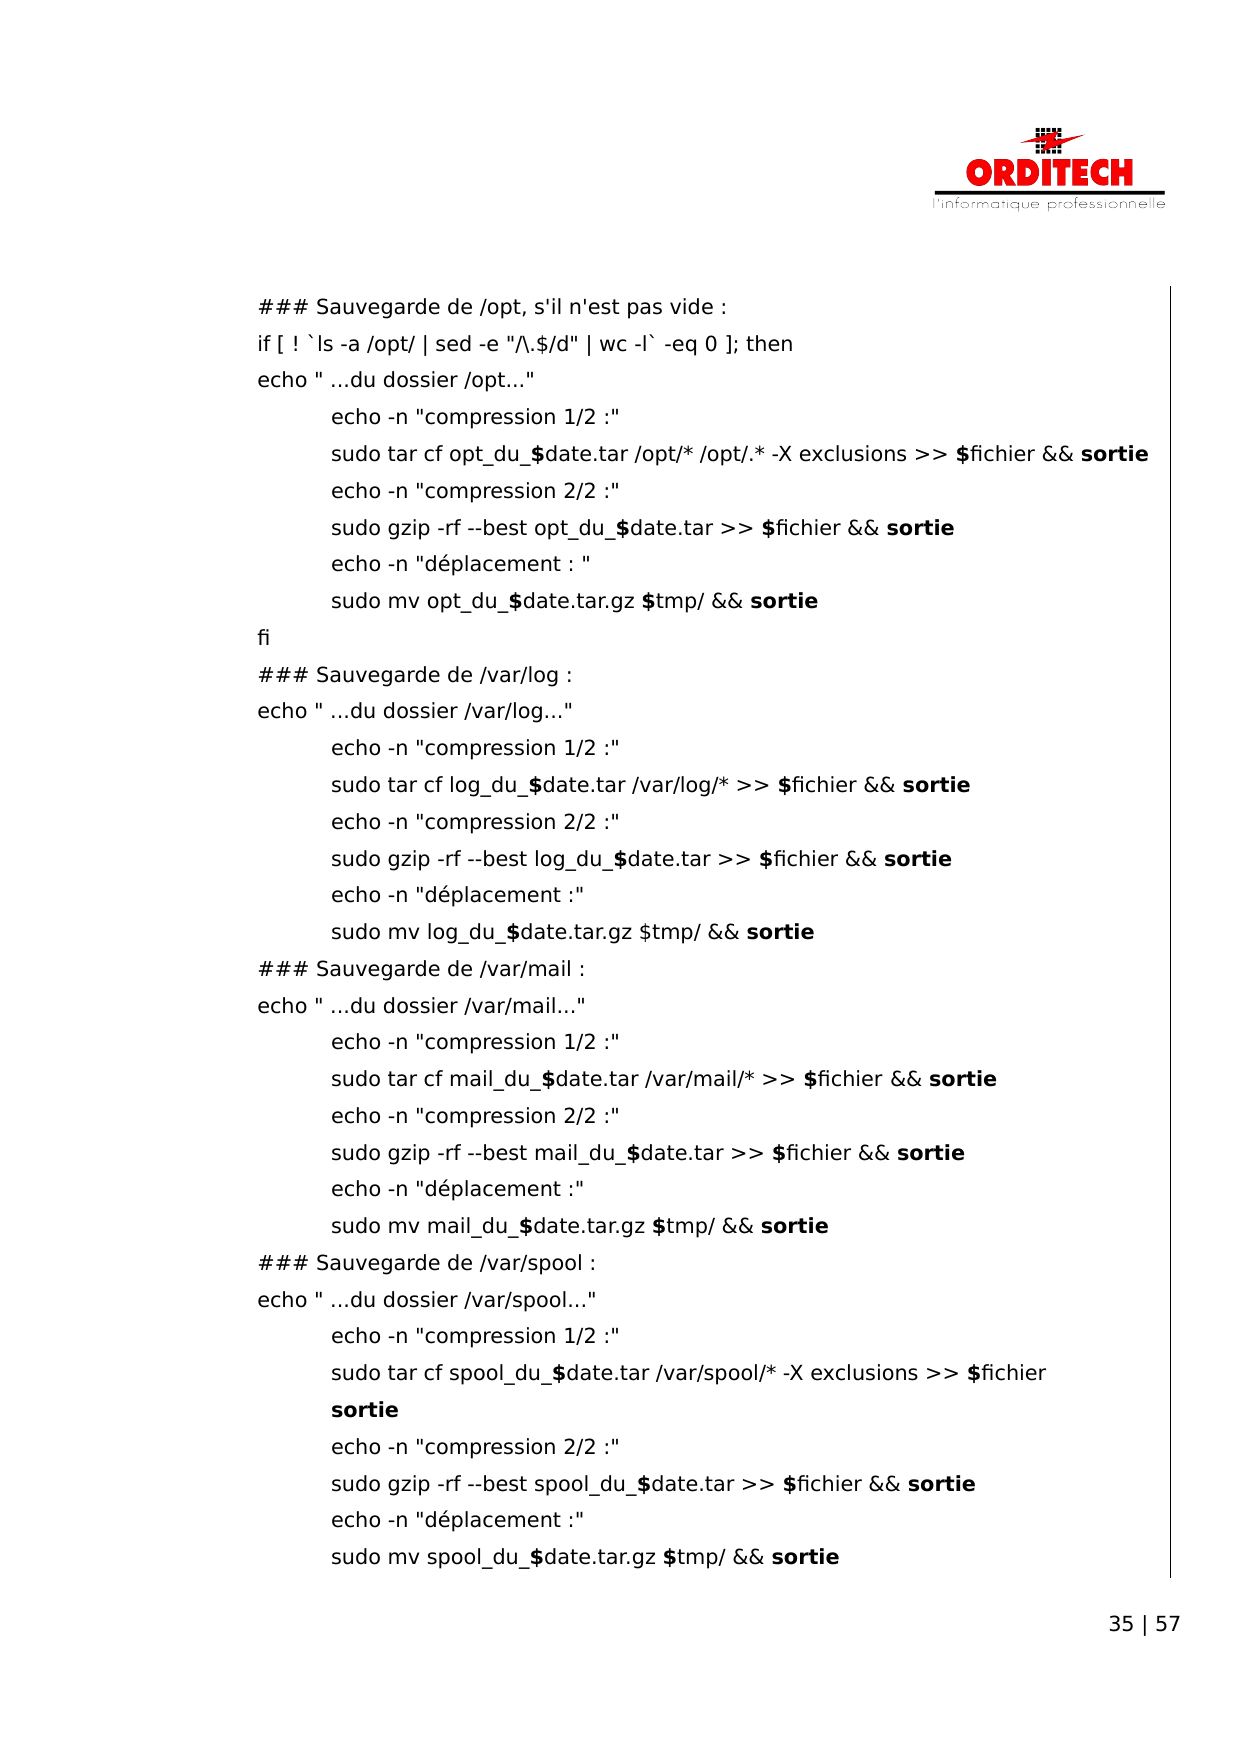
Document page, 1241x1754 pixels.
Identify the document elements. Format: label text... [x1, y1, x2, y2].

text echo " ...du dossier /var/log..." [257, 699, 1161, 724]
text echo -n "compression 1/2 :" [257, 1030, 1161, 1055]
text if [ ! `ls -a /opt/ | sed -e "/\.$/d" | wc -l` -eq 0 ]; then [257, 332, 1161, 356]
text echo " ...du dossier /var/mail..." [257, 994, 1161, 1018]
text sudo mv mail_du_$date.tar.gz $tmp/ && sortie [257, 1214, 1161, 1238]
text echo -n "compression 1/2 :" [257, 1324, 1161, 1349]
text fi [257, 626, 1161, 650]
text ### Sauvegarde de /var/mail : [257, 957, 1161, 981]
text echo -n "déplacement :" [257, 883, 1161, 908]
text sudo tar cf log_du_$date.tar /var/log/* >> $fichier && sortie [257, 773, 1161, 797]
text echo -n "déplacement : " [257, 552, 1161, 577]
text sudo gzip -rf --best opt_du_$date.tar >> $fichier && sortie [257, 516, 1161, 540]
text sudo tar cf opt_du_$date.tar /opt/* /opt/.* -X exclusions >> $fichier && sortie [257, 442, 1161, 466]
text sudo gzip -rf --best log_du_$date.tar >> $fichier && sortie [257, 847, 1161, 871]
text echo " ...du dossier /opt..." [257, 368, 1161, 393]
text echo -n "déplacement :" [257, 1508, 1161, 1533]
text echo -n "déplacement :" [257, 1177, 1161, 1202]
text echo -n "compression 2/2 :" [257, 1104, 1161, 1128]
text echo -n "compression 1/2 :" [257, 405, 1161, 429]
picture [920, 118, 1182, 221]
text ### Sauvegarde de /var/spool : [257, 1251, 1161, 1275]
text sudo mv log_du_$date.tar.gz $tmp/ && sortie [257, 920, 1161, 944]
text sudo gzip -rf --best spool_du_$date.tar >> $fichier && sortie [257, 1472, 1161, 1496]
text sudo mv opt_du_$date.tar.gz $tmp/ && sortie [257, 589, 1161, 613]
text sudo tar cf mail_du_$date.tar /var/mail/* >> $fichier && sortie [257, 1067, 1161, 1091]
text echo -n "compression 2/2 :" [257, 1435, 1161, 1459]
text ### Sauvegarde de /var/log : [257, 663, 1161, 687]
text sudo gzip -rf --best mail_du_$date.tar >> $fichier && sortie [257, 1141, 1161, 1165]
text echo -n "compression 2/2 :" [257, 810, 1161, 834]
text sudo mv spool_du_$date.tar.gz $tmp/ && sortie [257, 1545, 1161, 1569]
text sortie [257, 1398, 1161, 1422]
text echo -n "compression 1/2 :" [257, 736, 1161, 761]
text sudo tar cf spool_du_$date.tar /var/spool/* -X exclusions >> $fichier [257, 1361, 1161, 1386]
text ### Sauvegarde de /opt, s'il n'est pas vide : [257, 295, 1161, 319]
text echo -n "compression 2/2 :" [257, 479, 1161, 503]
text echo " ...du dossier /var/spool..." [257, 1288, 1161, 1312]
